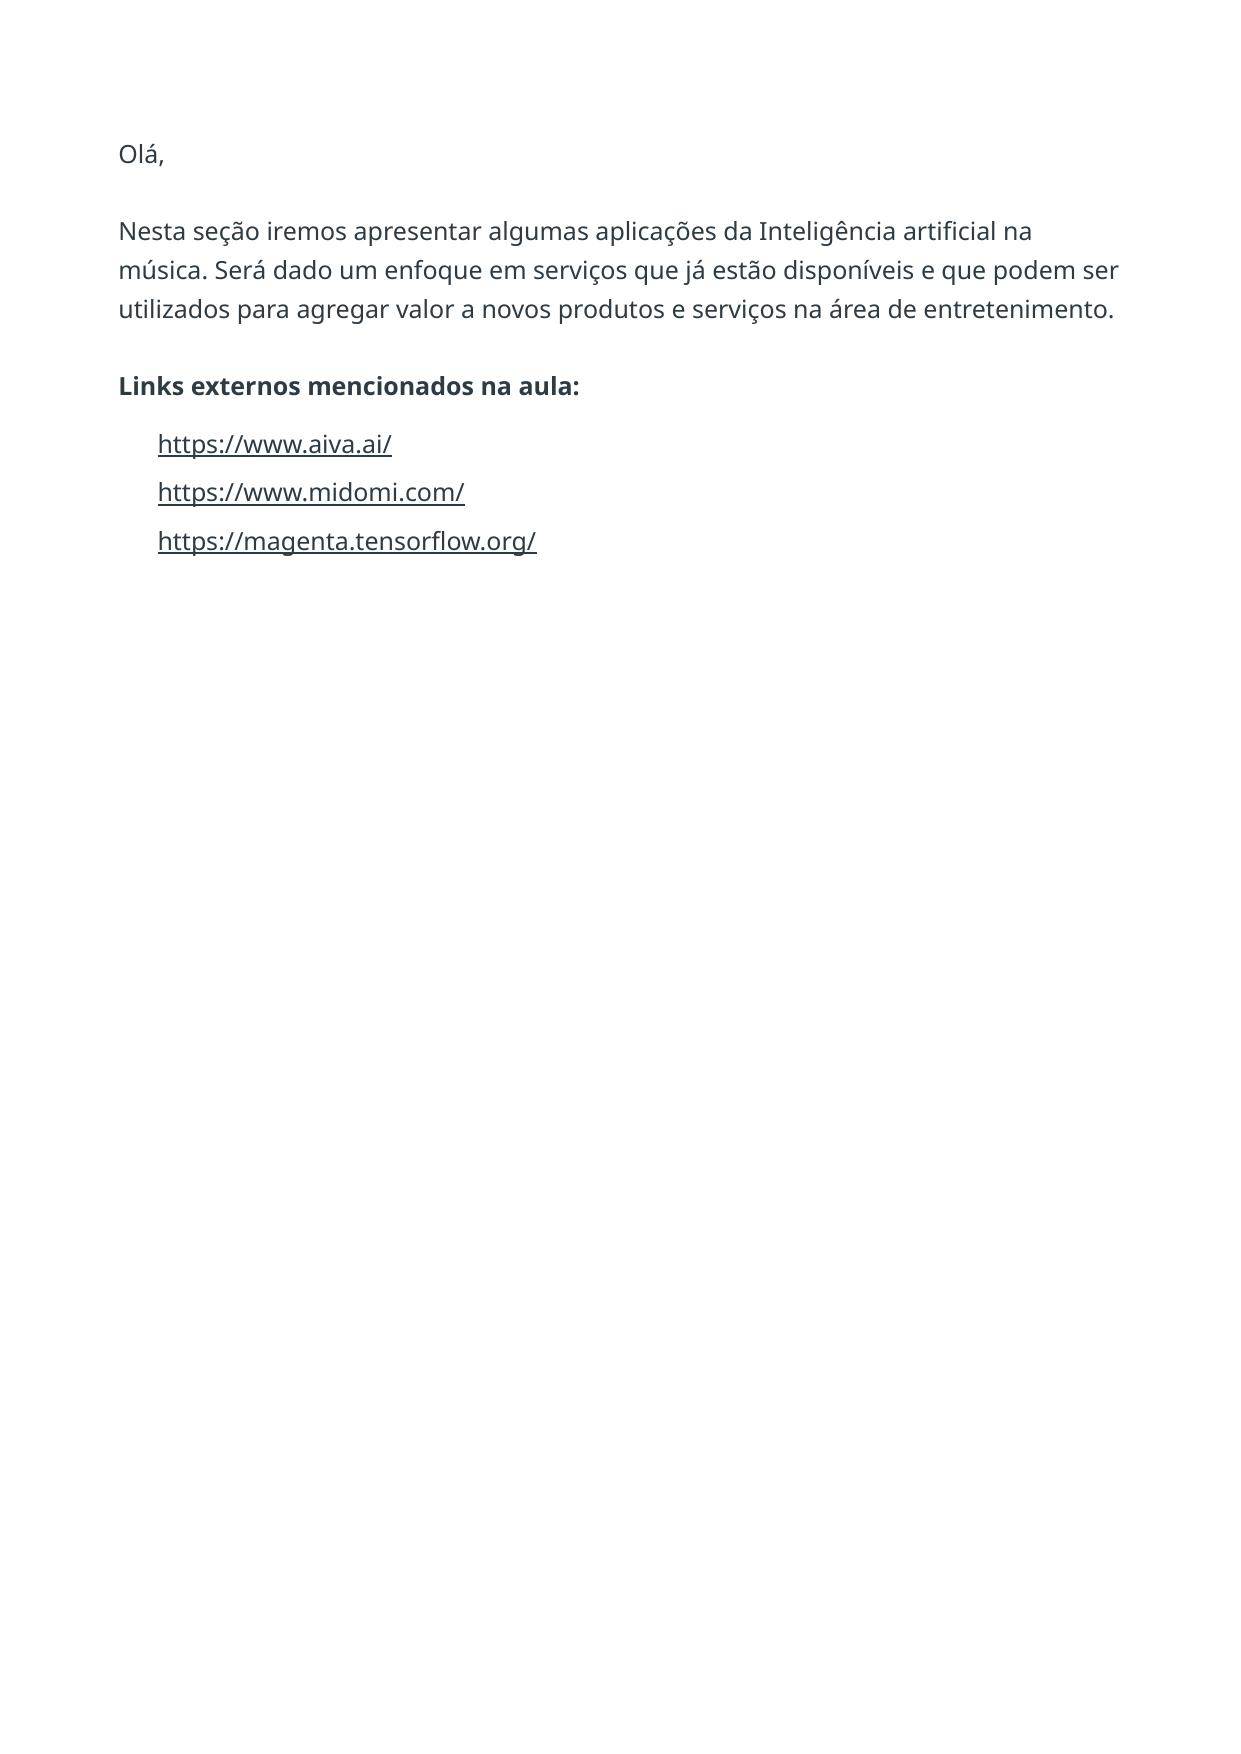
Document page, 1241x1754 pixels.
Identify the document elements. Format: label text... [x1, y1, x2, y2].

list https://www.aiva.ai/ [118, 426, 1122, 461]
text Olá, [118, 137, 1122, 171]
list https://magenta.tensorflow.org/ [118, 523, 1122, 558]
text Links externos mencionados na aula: [118, 368, 1122, 403]
list https://www.midomi.com/ [118, 475, 1122, 509]
text Nesta seção iremos apresentar algumas aplicações da Inteligência artificial na música. Será dado um enfoque em serviços que já estão disponíveis e que podem ser utilizados para agregar valor a novos produtos e serviços na área de entretenimento. [118, 213, 1122, 326]
